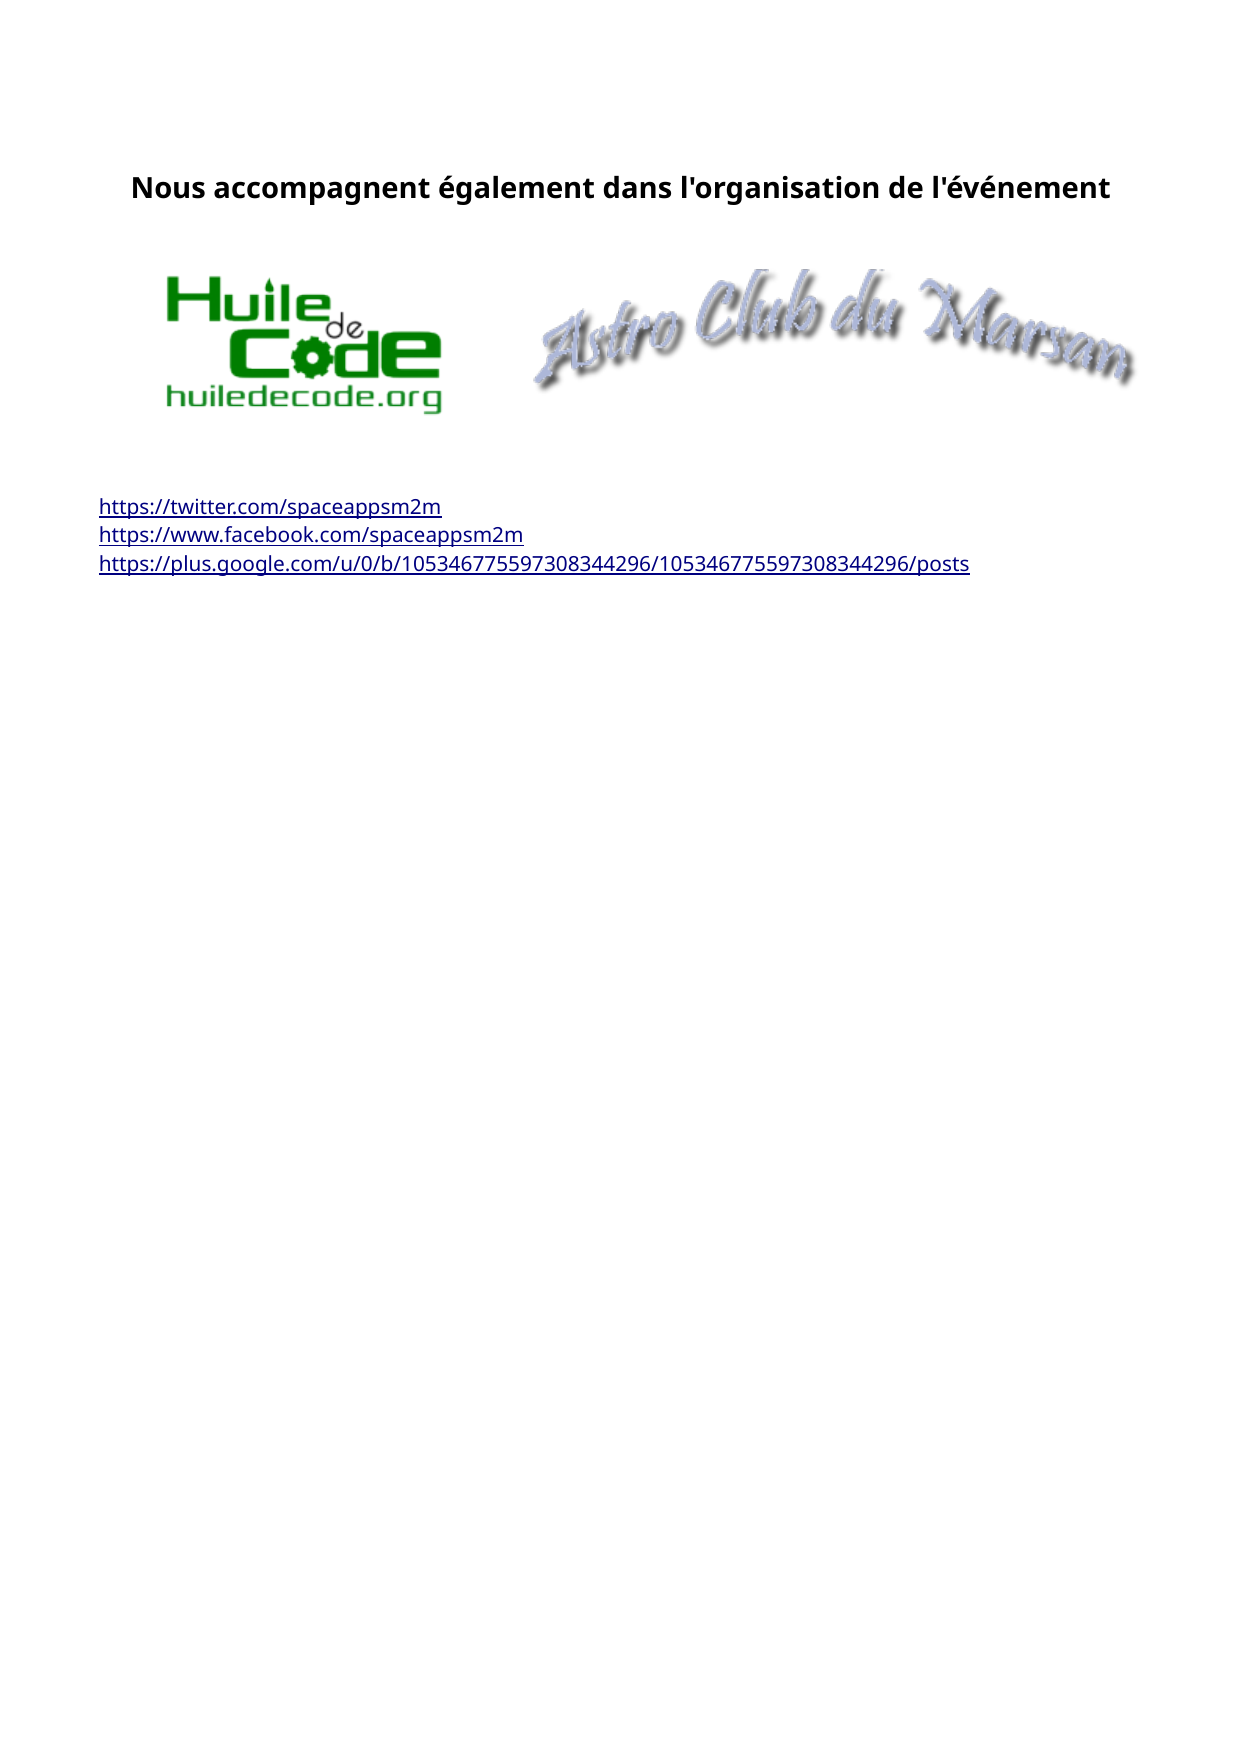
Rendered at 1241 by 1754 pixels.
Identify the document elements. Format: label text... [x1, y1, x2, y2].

picture [520, 268, 1145, 427]
picture [164, 273, 446, 416]
text Nous accompagnent également dans l'organisation de l'événement [98, 167, 1143, 207]
text https://twitter.com/spaceappsm2m https://www.facebook.com/spaceappsm2m https://plus.google.com/u/0/b/105346775597308344296/105346775597308344296/posts [98, 492, 1143, 577]
